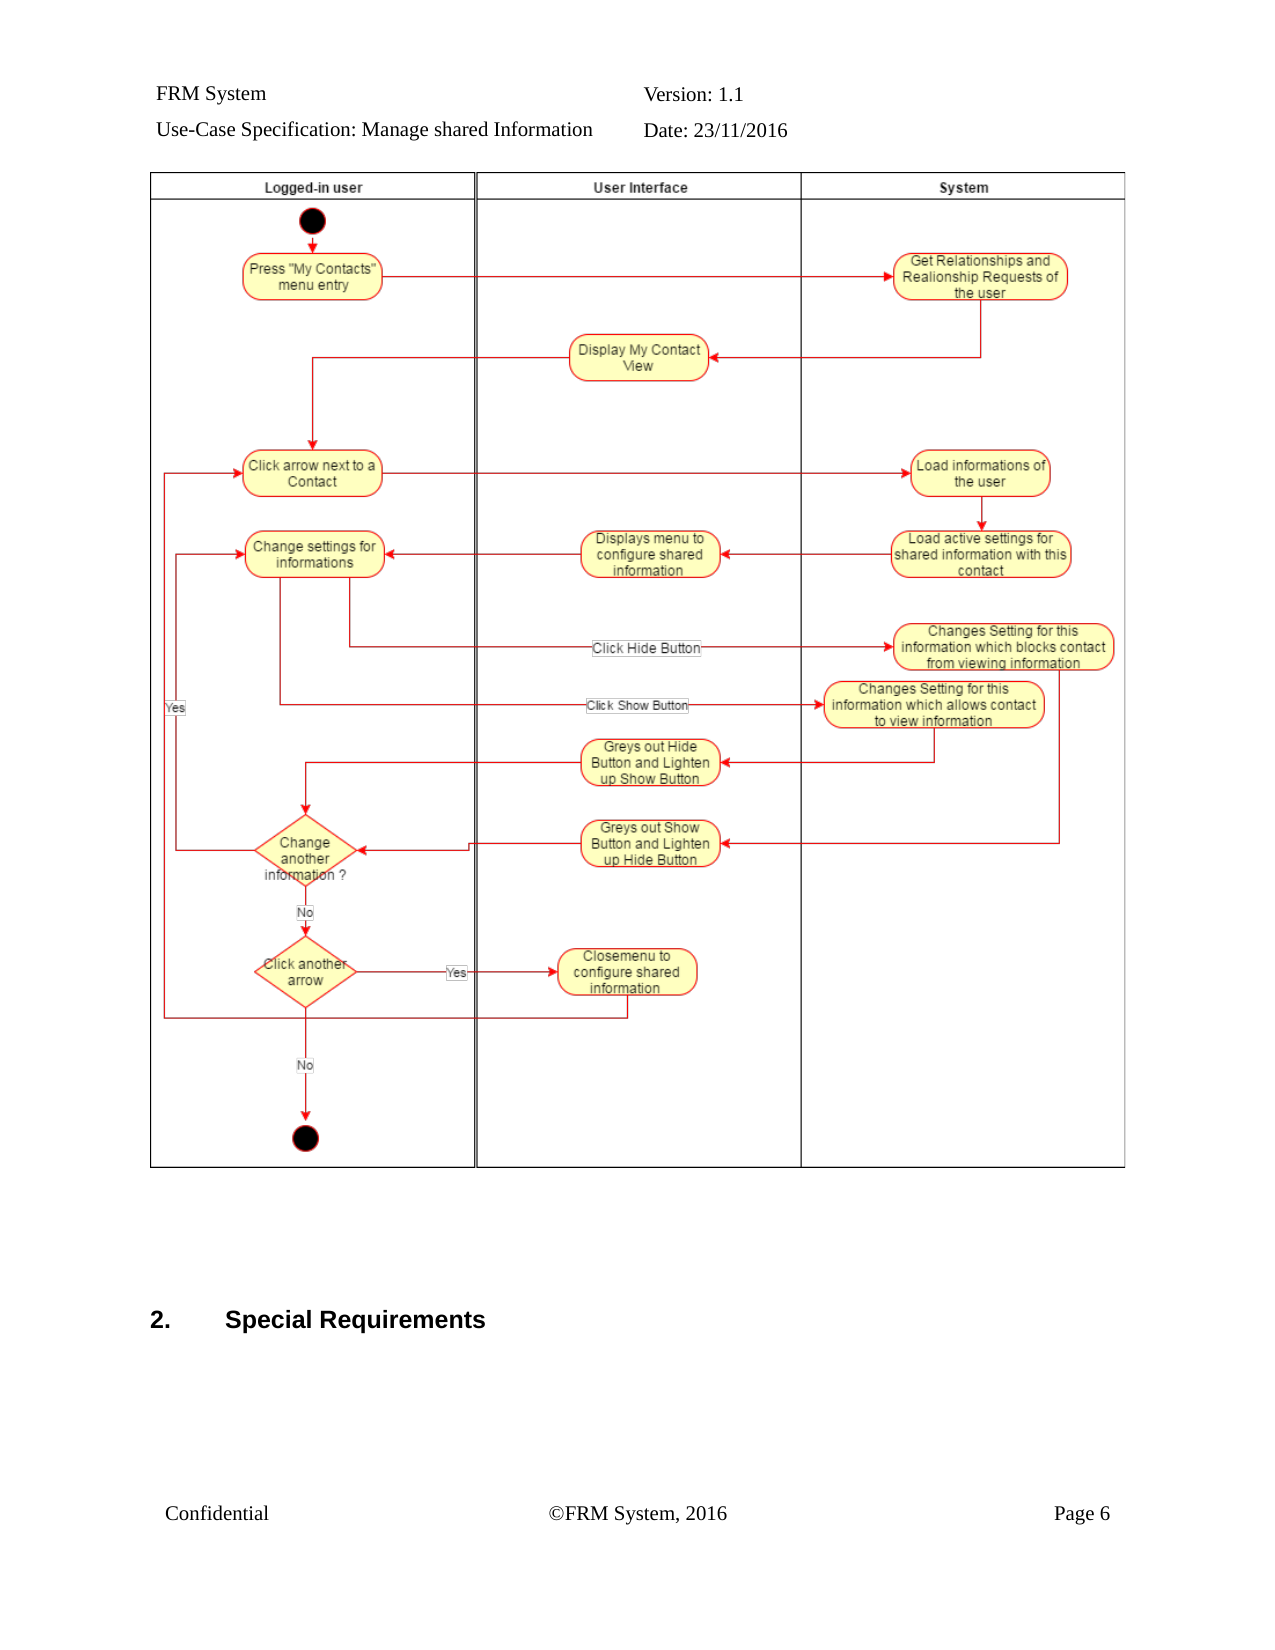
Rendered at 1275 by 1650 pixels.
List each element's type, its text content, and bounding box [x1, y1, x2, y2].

subtitle Special Requirements [150, 1305, 1125, 1334]
